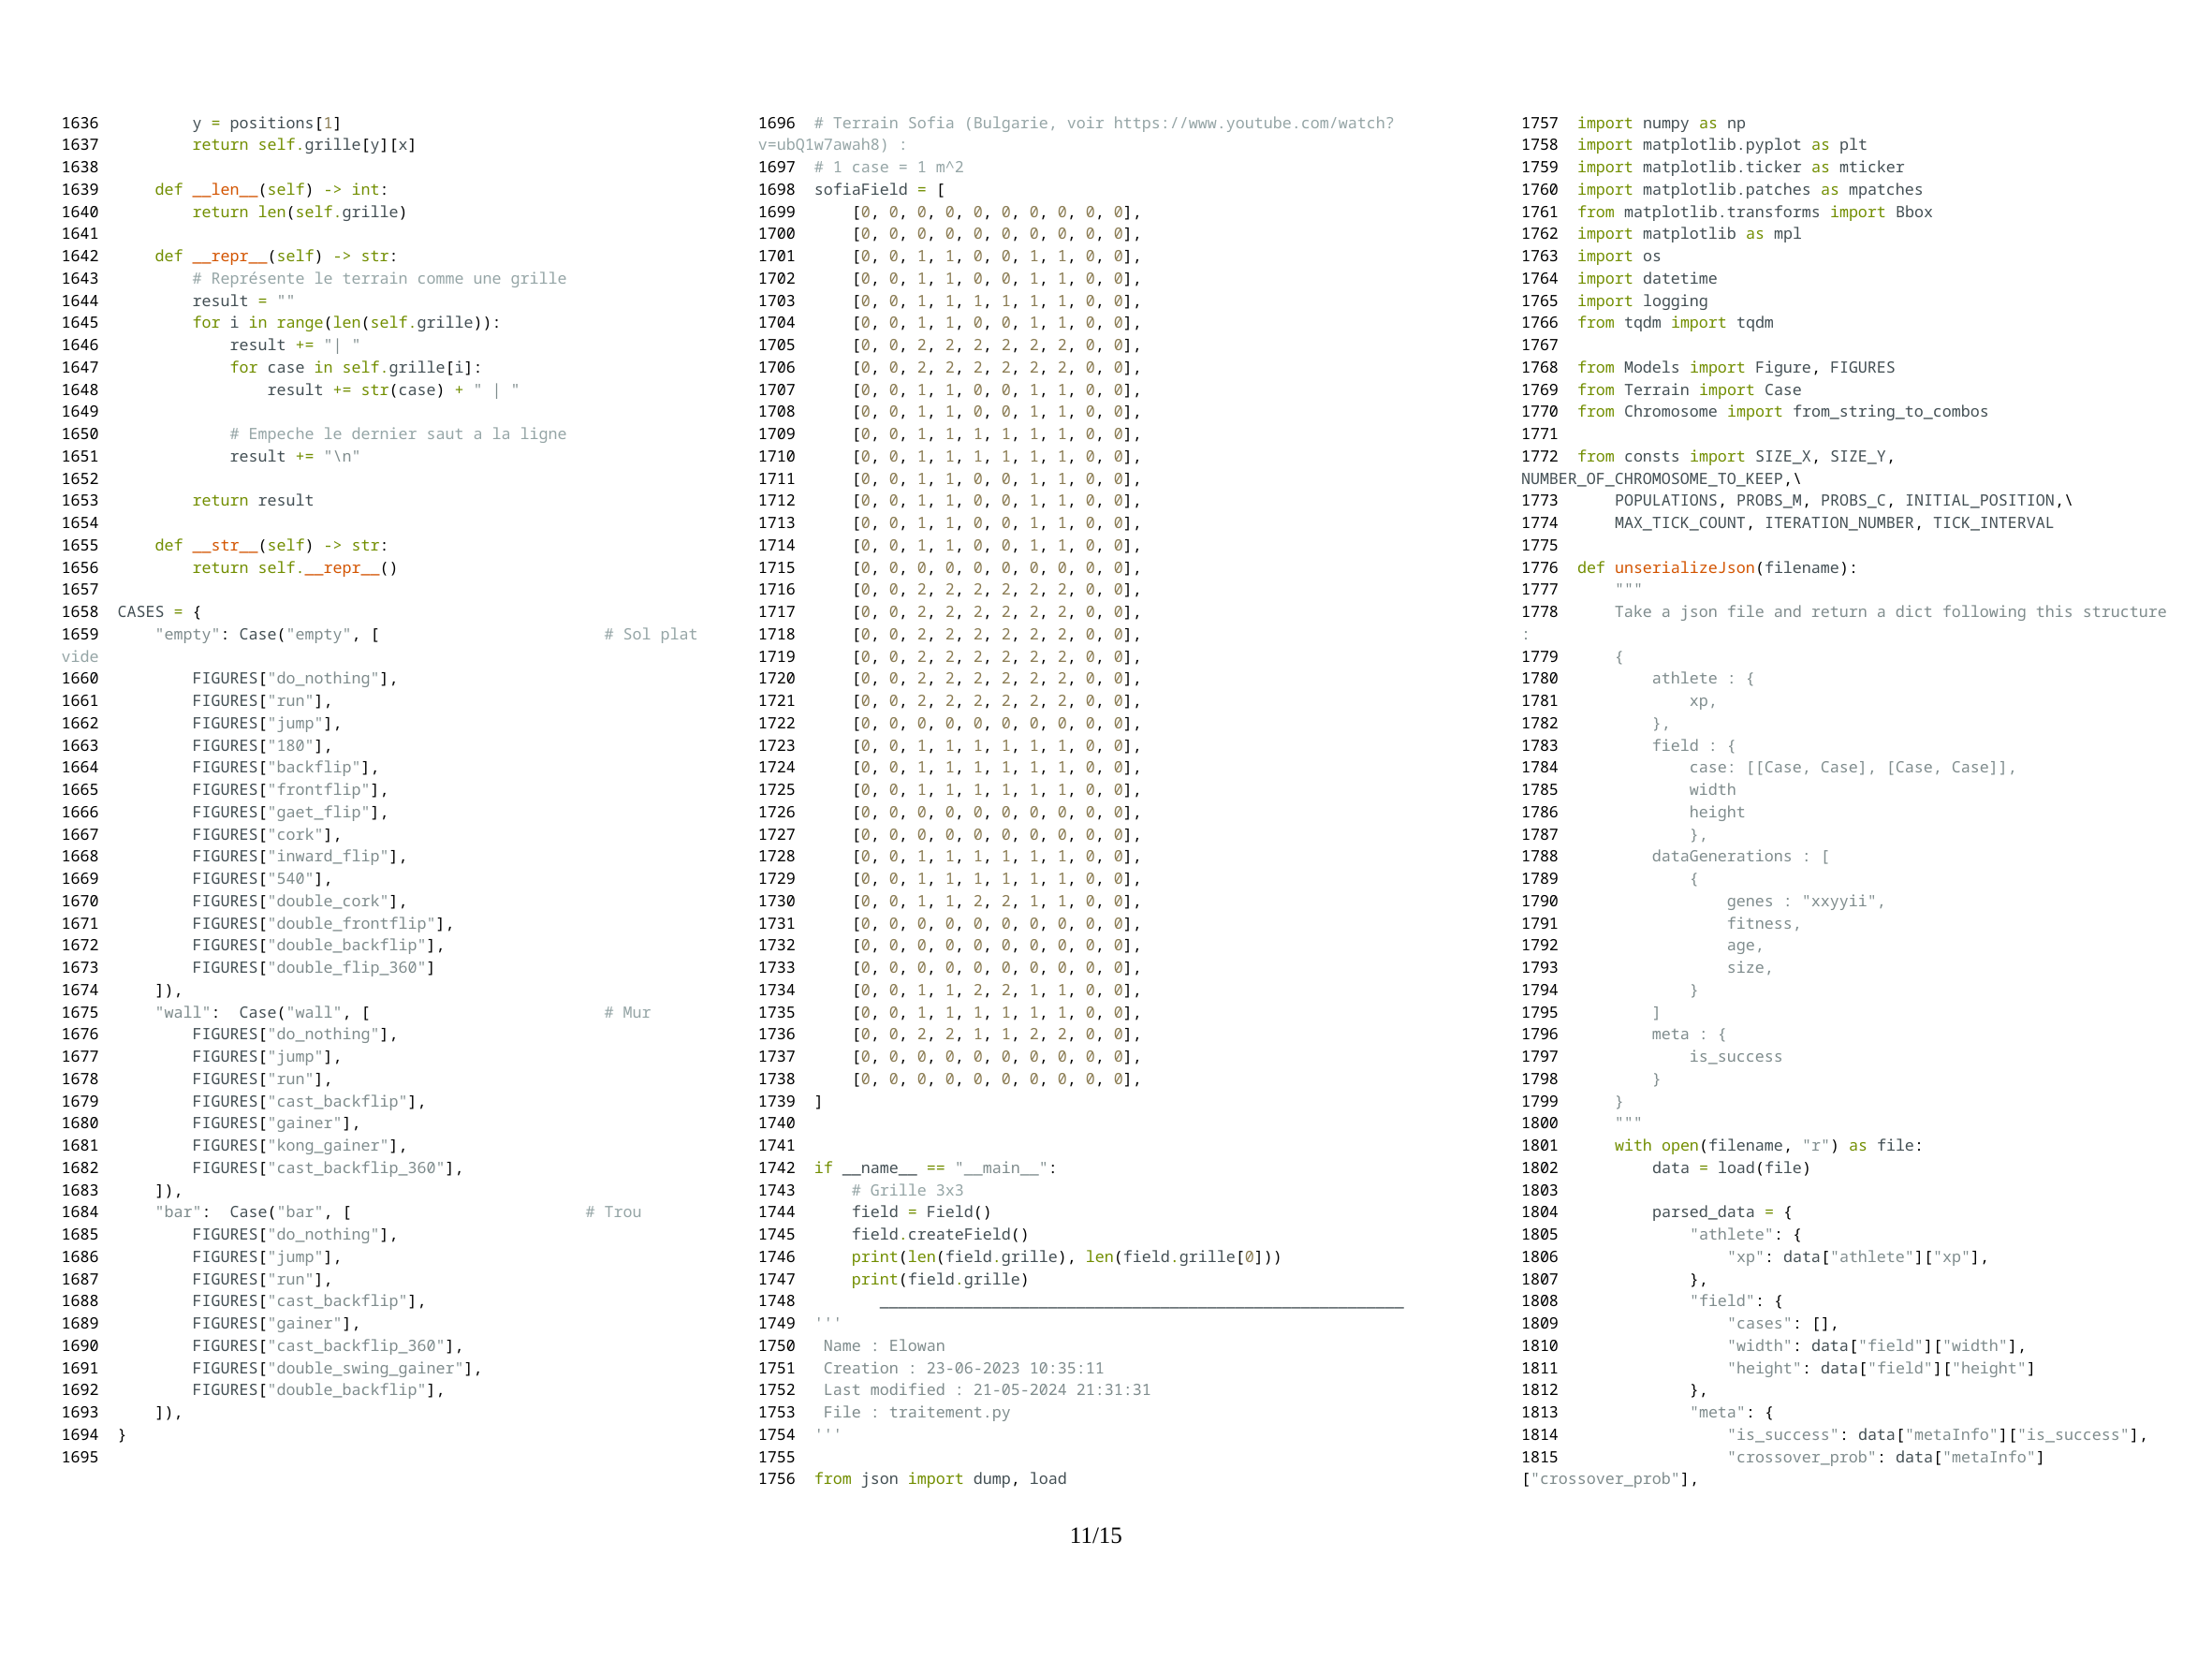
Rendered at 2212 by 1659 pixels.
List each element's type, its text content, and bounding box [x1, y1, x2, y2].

text 1660 FIGURES["do_nothing"], [61, 667, 706, 689]
text 1732 [0, 0, 0, 0, 0, 0, 0, 0, 0, 0], [757, 933, 1472, 956]
text 1696 # Terrain Sofia (Bulgarie, voir https://www.youtube.com/watch?v=ubQ1w7awah8) : [757, 110, 1472, 155]
text 1636 y = positions[1] [61, 110, 706, 133]
text 1700 [0, 0, 0, 0, 0, 0, 0, 0, 0, 0], [757, 222, 1472, 244]
text 1766 from tqdm import tqdm [1521, 311, 2175, 333]
text 1645 for i in range(len(self.grille)): [61, 311, 706, 333]
text 1776 def unserializeJson(filename): [1521, 555, 2175, 578]
text 1676 FIGURES["do_nothing"], [61, 1022, 706, 1045]
text 1711 [0, 0, 1, 1, 0, 0, 1, 1, 0, 0], [757, 466, 1472, 489]
text 1680 FIGURES["gainer"], [61, 1111, 706, 1134]
text 1761 from matplotlib.transforms import Bbox [1521, 199, 2175, 222]
text 1773 POPULATIONS, PROBS_M, PROBS_C, INITIAL_POSITION,\ [1521, 489, 2175, 511]
text 1687 FIGURES["run"], [61, 1267, 706, 1289]
text 1681 FIGURES["kong_gainer"], [61, 1134, 706, 1155]
text 1720 [0, 0, 2, 2, 2, 2, 2, 2, 0, 0], [757, 667, 1472, 689]
text 1812 }, [1521, 1378, 2175, 1401]
text 1777 """ [1521, 578, 2175, 600]
text 1646 result += "| " [61, 333, 706, 355]
text 1706 [0, 0, 2, 2, 2, 2, 2, 2, 0, 0], [757, 355, 1472, 377]
text 1789 { [1521, 867, 2175, 888]
text 1729 [0, 0, 1, 1, 1, 1, 1, 1, 0, 0], [757, 867, 1472, 888]
text 1813 "meta": { [1521, 1401, 2175, 1422]
text 1746 print(len(field.grille), len(field.grille[0])) [757, 1244, 1472, 1267]
text 1744 field = Field() [757, 1200, 1472, 1223]
text 1702 [0, 0, 1, 1, 0, 0, 1, 1, 0, 0], [757, 266, 1472, 288]
text 1684 "bar": Case("bar", [ # Trou [61, 1200, 706, 1223]
text 1754 ''' [757, 1422, 1472, 1445]
text 1786 height [1521, 800, 2175, 822]
text 1752 Last modified : 21-05-2024 21:31:31 [757, 1378, 1472, 1401]
text 1712 [0, 0, 1, 1, 0, 0, 1, 1, 0, 0], [757, 489, 1472, 511]
text 1737 [0, 0, 0, 0, 0, 0, 0, 0, 0, 0], [757, 1045, 1472, 1066]
text 1673 FIGURES["double_flip_360"] [61, 956, 706, 977]
text 1727 [0, 0, 0, 0, 0, 0, 0, 0, 0, 0], [757, 822, 1472, 844]
text 1709 [0, 0, 1, 1, 1, 1, 1, 1, 0, 0], [757, 422, 1472, 444]
text 1713 [0, 0, 1, 1, 0, 0, 1, 1, 0, 0], [757, 511, 1472, 533]
text 1782 }, [1521, 711, 2175, 733]
text 1643 # Représente le terrain comme une grille [61, 266, 706, 288]
text 1783 field : { [1521, 733, 2175, 756]
text 1779 { [1521, 644, 2175, 667]
text 1739 ] [757, 1089, 1472, 1111]
text 1668 FIGURES["inward_flip"], [61, 844, 706, 867]
text 1637 return self.grille[y][x] [61, 133, 706, 155]
text 1794 } [1521, 977, 2175, 1000]
text 1708 [0, 0, 1, 1, 0, 0, 1, 1, 0, 0], [757, 400, 1472, 422]
text 1790 genes : "xxyyii", [1521, 888, 2175, 911]
text 1759 import matplotlib.ticker as mticker [1521, 155, 2175, 177]
text 1650 # Empeche le dernier saut a la ligne [61, 422, 706, 444]
text 1762 import matplotlib as mpl [1521, 222, 2175, 244]
text 1689 FIGURES["gainer"], [61, 1312, 706, 1333]
text 1751 Creation : 23-06-2023 10:35:11 [757, 1356, 1472, 1378]
text 1768 from Models import Figure, FIGURES [1521, 355, 2175, 377]
text 1665 FIGURES["frontflip"], [61, 778, 706, 800]
text 1692 FIGURES["double_backflip"], [61, 1378, 706, 1401]
text 1765 import logging [1521, 288, 2175, 311]
text 1642 def __repr__(self) -> str: [61, 244, 706, 266]
text 1697 # 1 case = 1 m^2 [757, 155, 1472, 177]
text 1764 import datetime [1521, 266, 2175, 288]
text 1742 if __name__ == "__main__": [757, 1155, 1472, 1178]
text 1652 [61, 466, 706, 489]
text 1717 [0, 0, 2, 2, 2, 2, 2, 2, 0, 0], [757, 600, 1472, 622]
text 1781 xp, [1521, 689, 2175, 711]
text 1725 [0, 0, 1, 1, 1, 1, 1, 1, 0, 0], [757, 778, 1472, 800]
text 1757 import numpy as np [1521, 110, 2175, 133]
text 1748 ________________________________________________________ [757, 1289, 1472, 1312]
text 1811 "height": data["field"]["height"] [1521, 1356, 2175, 1378]
text 1669 FIGURES["540"], [61, 867, 706, 888]
text 1639 def __len__(self) -> int: [61, 177, 706, 199]
text 1699 [0, 0, 0, 0, 0, 0, 0, 0, 0, 0], [757, 199, 1472, 222]
text 1663 FIGURES["180"], [61, 733, 706, 756]
text 1743 # Grille 3x3 [757, 1178, 1472, 1200]
text 1778 Take a json file and return a dict following this structure : [1521, 600, 2175, 644]
text 1798 } [1521, 1066, 2175, 1089]
text 1814 "is_success": data["metaInfo"]["is_success"], [1521, 1422, 2175, 1445]
text 1808 "field": { [1521, 1289, 2175, 1312]
text 1780 athlete : { [1521, 667, 2175, 689]
text 1662 FIGURES["jump"], [61, 711, 706, 733]
text 1801 with open(filename, "r") as file: [1521, 1134, 2175, 1155]
text 1747 print(field.grille) [757, 1267, 1472, 1289]
text 1724 [0, 0, 1, 1, 1, 1, 1, 1, 0, 0], [757, 756, 1472, 778]
text 1654 [61, 511, 706, 533]
text 1656 return self.__repr__() [61, 555, 706, 578]
text 1659 "empty": Case("empty", [ # Sol plat vide [61, 622, 706, 667]
text 1691 FIGURES["double_swing_gainer"], [61, 1356, 706, 1378]
text 1740 [757, 1111, 1472, 1134]
text 1638 [61, 155, 706, 177]
text 1753 File : traitement.py [757, 1401, 1472, 1422]
text 1806 "xp": data["athlete"]["xp"], [1521, 1244, 2175, 1267]
text 1655 def __str__(self) -> str: [61, 533, 706, 555]
text 1734 [0, 0, 1, 1, 2, 2, 1, 1, 0, 0], [757, 977, 1472, 1000]
text 1715 [0, 0, 0, 0, 0, 0, 0, 0, 0, 0], [757, 555, 1472, 578]
text 1671 FIGURES["double_frontflip"], [61, 911, 706, 933]
text 1657 [61, 578, 706, 600]
text 1718 [0, 0, 2, 2, 2, 2, 2, 2, 0, 0], [757, 622, 1472, 644]
text 1774 MAX_TICK_COUNT, ITERATION_NUMBER, TICK_INTERVAL [1521, 511, 2175, 533]
text 1653 return result [61, 489, 706, 511]
text 1772 from consts import SIZE_X, SIZE_Y, NUMBER_OF_CHROMOSOME_TO_KEEP,\ [1521, 444, 2175, 489]
text 1809 "cases": [], [1521, 1312, 2175, 1333]
text 1733 [0, 0, 0, 0, 0, 0, 0, 0, 0, 0], [757, 956, 1472, 977]
text 1644 result = "" [61, 288, 706, 311]
text 1641 [61, 222, 706, 244]
text 1648 result += str(case) + " | " [61, 377, 706, 400]
text 1675 "wall": Case("wall", [ # Mur [61, 1000, 706, 1022]
text 1784 case: [[Case, Case], [Case, Case]], [1521, 756, 2175, 778]
text 1787 }, [1521, 822, 2175, 844]
text 1815 "crossover_prob": data["metaInfo"]["crossover_prob"], [1521, 1445, 2175, 1490]
text 1730 [0, 0, 1, 1, 2, 2, 1, 1, 0, 0], [757, 888, 1472, 911]
text 1795 ] [1521, 1000, 2175, 1022]
text 1728 [0, 0, 1, 1, 1, 1, 1, 1, 0, 0], [757, 844, 1472, 867]
text 1763 import os [1521, 244, 2175, 266]
text 1666 FIGURES["gaet_flip"], [61, 800, 706, 822]
text 1750 Name : Elowan [757, 1333, 1472, 1356]
text 1647 for case in self.grille[i]: [61, 355, 706, 377]
text 1698 sofiaField = [ [757, 177, 1472, 199]
text 1731 [0, 0, 0, 0, 0, 0, 0, 0, 0, 0], [757, 911, 1472, 933]
text 1741 [757, 1134, 1472, 1155]
text 1760 import matplotlib.patches as mpatches [1521, 177, 2175, 199]
text 1722 [0, 0, 0, 0, 0, 0, 0, 0, 0, 0], [757, 711, 1472, 733]
text 1755 [757, 1445, 1472, 1467]
text 1785 width [1521, 778, 2175, 800]
text 1810 "width": data["field"]["width"], [1521, 1333, 2175, 1356]
text 1694 } [61, 1422, 706, 1445]
text 1721 [0, 0, 2, 2, 2, 2, 2, 2, 0, 0], [757, 689, 1472, 711]
text 1716 [0, 0, 2, 2, 2, 2, 2, 2, 0, 0], [757, 578, 1472, 600]
text 1799 } [1521, 1089, 2175, 1111]
text 1770 from Chromosome import from_string_to_combos [1521, 400, 2175, 422]
text 1670 FIGURES["double_cork"], [61, 888, 706, 911]
text 1674 ]), [61, 977, 706, 1000]
text 1664 FIGURES["backflip"], [61, 756, 706, 778]
text 1710 [0, 0, 1, 1, 1, 1, 1, 1, 0, 0], [757, 444, 1472, 466]
text 1695 [61, 1445, 706, 1467]
text 1649 [61, 400, 706, 422]
text 1658 CASES = { [61, 600, 706, 622]
text 1807 }, [1521, 1267, 2175, 1289]
text 1705 [0, 0, 2, 2, 2, 2, 2, 2, 0, 0], [757, 333, 1472, 355]
text 1726 [0, 0, 0, 0, 0, 0, 0, 0, 0, 0], [757, 800, 1472, 822]
text 1667 FIGURES["cork"], [61, 822, 706, 844]
text 1745 field.createField() [757, 1223, 1472, 1244]
text 1690 FIGURES["cast_backflip_360"], [61, 1333, 706, 1356]
text 1679 FIGURES["cast_backflip"], [61, 1089, 706, 1111]
text 1769 from Terrain import Case [1521, 377, 2175, 400]
text 1802 data = load(file) [1521, 1155, 2175, 1178]
text 1775 [1521, 533, 2175, 555]
text 1714 [0, 0, 1, 1, 0, 0, 1, 1, 0, 0], [757, 533, 1472, 555]
text 1661 FIGURES["run"], [61, 689, 706, 711]
text 1758 import matplotlib.pyplot as plt [1521, 133, 2175, 155]
text 1749 ''' [757, 1312, 1472, 1333]
text 1719 [0, 0, 2, 2, 2, 2, 2, 2, 0, 0], [757, 644, 1472, 667]
text 1651 result += "\n" [61, 444, 706, 466]
text 1791 fitness, [1521, 911, 2175, 933]
text 1771 [1521, 422, 2175, 444]
text 1805 "athlete": { [1521, 1223, 2175, 1244]
text 1792 age, [1521, 933, 2175, 956]
text 1688 FIGURES["cast_backflip"], [61, 1289, 706, 1312]
text 1707 [0, 0, 1, 1, 0, 0, 1, 1, 0, 0], [757, 377, 1472, 400]
text 1686 FIGURES["jump"], [61, 1244, 706, 1267]
text 1767 [1521, 333, 2175, 355]
text 1723 [0, 0, 1, 1, 1, 1, 1, 1, 0, 0], [757, 733, 1472, 756]
text 1804 parsed_data = { [1521, 1200, 2175, 1223]
text 1693 ]), [61, 1401, 706, 1422]
text 1703 [0, 0, 1, 1, 1, 1, 1, 1, 0, 0], [757, 288, 1472, 311]
text 1788 dataGenerations : [ [1521, 844, 2175, 867]
text 1738 [0, 0, 0, 0, 0, 0, 0, 0, 0, 0], [757, 1066, 1472, 1089]
text 1735 [0, 0, 1, 1, 1, 1, 1, 1, 0, 0], [757, 1000, 1472, 1022]
text 1800 """ [1521, 1111, 2175, 1134]
text 1803 [1521, 1178, 2175, 1200]
text 1796 meta : { [1521, 1022, 2175, 1045]
text 1756 from json import dump, load [757, 1467, 1472, 1490]
text 1685 FIGURES["do_nothing"], [61, 1223, 706, 1244]
text 1793 size, [1521, 956, 2175, 977]
text 1797 is_success [1521, 1045, 2175, 1066]
text 1736 [0, 0, 2, 2, 1, 1, 2, 2, 0, 0], [757, 1022, 1472, 1045]
text 1682 FIGURES["cast_backflip_360"], [61, 1155, 706, 1178]
text 1640 return len(self.grille) [61, 199, 706, 222]
text 1672 FIGURES["double_backflip"], [61, 933, 706, 956]
text 1683 ]), [61, 1178, 706, 1200]
text 1677 FIGURES["jump"], [61, 1045, 706, 1066]
text 1701 [0, 0, 1, 1, 0, 0, 1, 1, 0, 0], [757, 244, 1472, 266]
text 1678 FIGURES["run"], [61, 1066, 706, 1089]
text 1704 [0, 0, 1, 1, 0, 0, 1, 1, 0, 0], [757, 311, 1472, 333]
